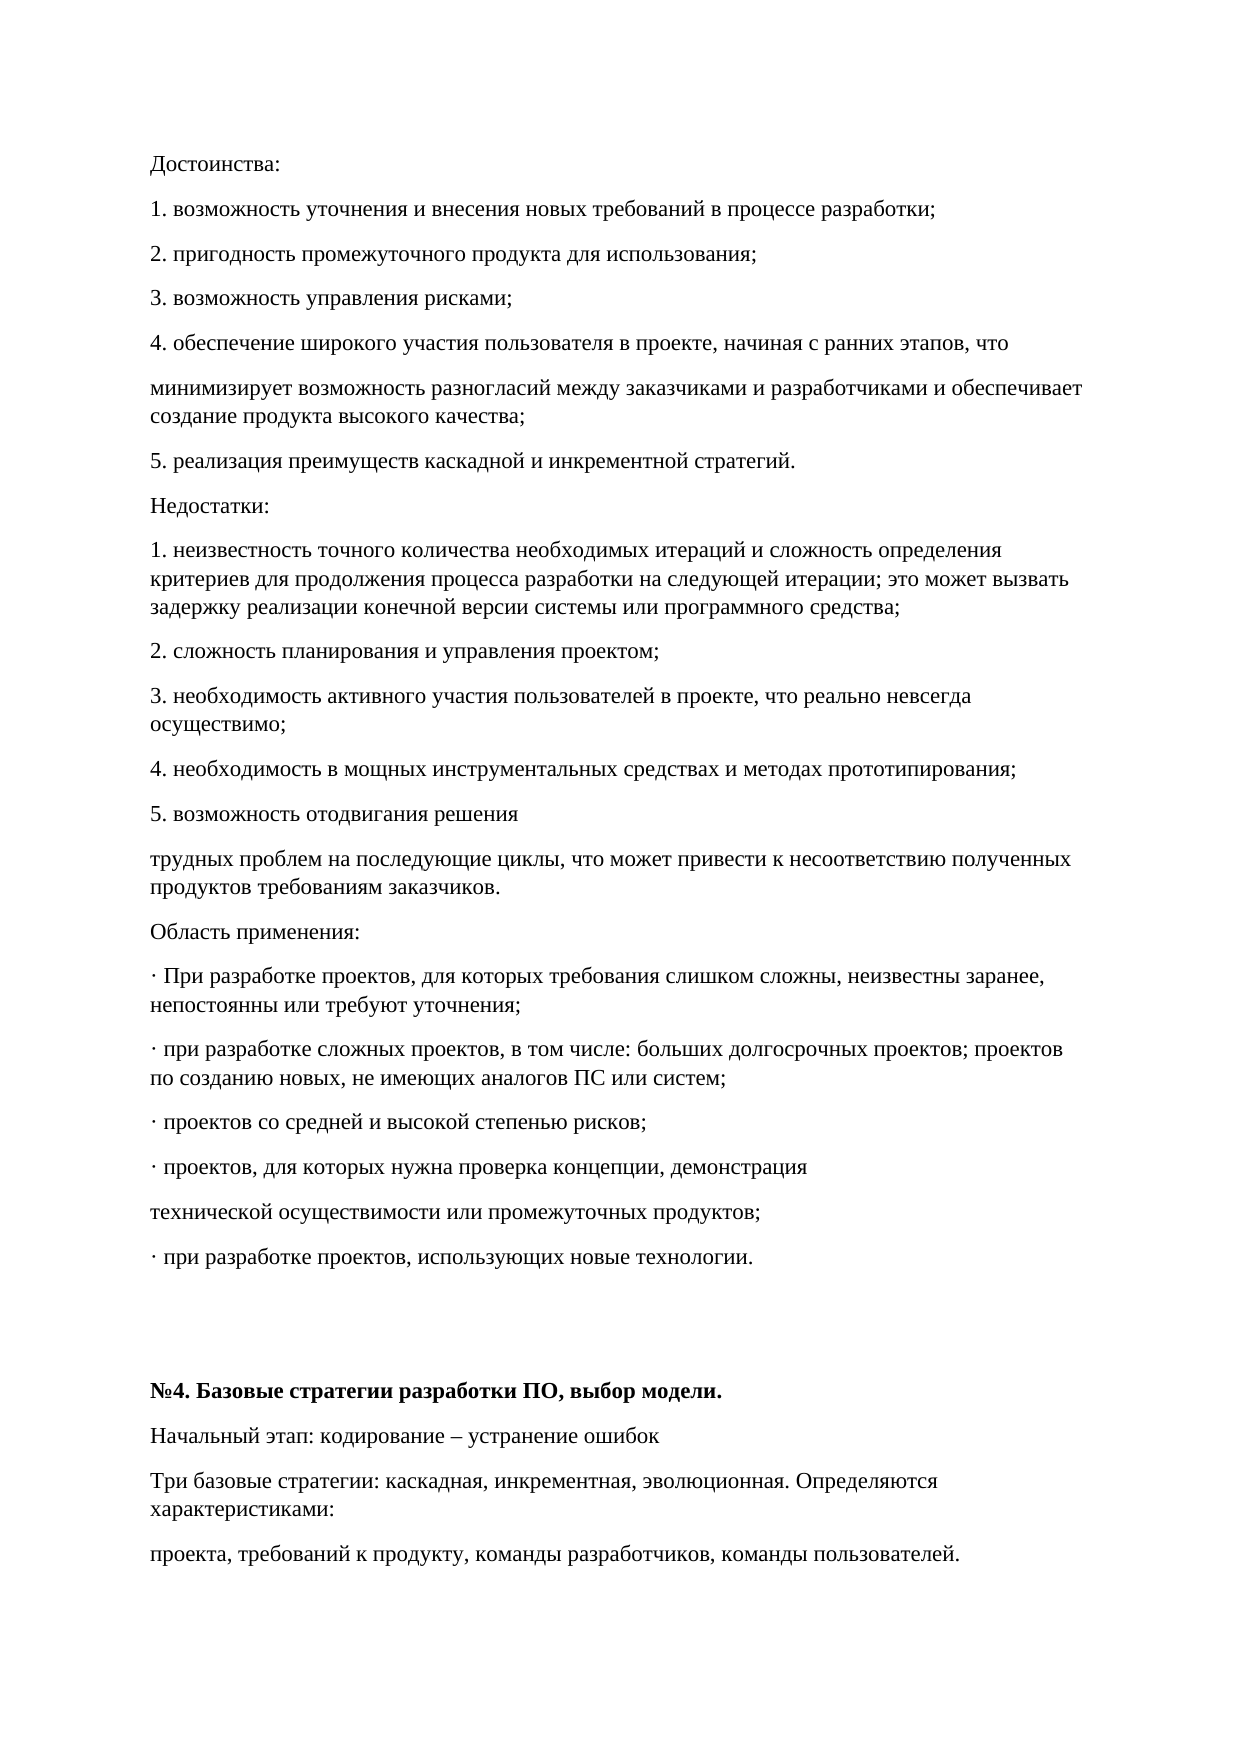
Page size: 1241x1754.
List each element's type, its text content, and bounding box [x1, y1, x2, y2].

text минимизирует возможность разногласий между заказчиками и разработчиками и обеспечивает создание продукта высокого качества; [150, 374, 1090, 428]
text Недостатки: [150, 492, 1090, 518]
text 1. возможность уточнения и внесения новых требований в процессе разработки; [150, 195, 1090, 221]
text 3. возможность управления рисками; [150, 284, 1090, 311]
text · проектов, для которых нужна проверка концепции, демонстрация [150, 1153, 1090, 1179]
text 3. необходимость активного участия пользователей в проекте, что реально невсегда осуществимо; [150, 682, 1090, 737]
text · при разработке проектов, использующих новые технологии. [150, 1243, 1090, 1269]
text Начальный этап: кодирование – устранение ошибок [150, 1422, 1090, 1448]
text 5. возможность отодвигания решения [150, 800, 1090, 826]
text Достоинства: [150, 150, 1090, 176]
text технической осуществимости или промежуточных продуктов; [150, 1198, 1090, 1224]
text №4. Базовые стратегии разработки ПО, выбор модели. [150, 1377, 1090, 1403]
text проекта, требований к продукту, команды разработчиков, команды пользователей. [150, 1539, 1090, 1566]
text · при разработке сложных проектов, в том числе: больших долгосрочных проектов; проектов по созданию новых, не имеющих аналогов ПС или систем; [150, 1035, 1090, 1090]
text · проектов со средней и высокой степенью рисков; [150, 1108, 1090, 1135]
text 4. обеспечение широкого участия пользователя в проекте, начиная с ранних этапов, что [150, 329, 1090, 356]
text Область применения: [150, 918, 1090, 944]
text · При разработке проектов, для которых требования слишком сложны, неизвестны заранее, непостоянны или требуют уточнения; [150, 962, 1090, 1017]
text 5. реализация преимуществ каскадной и инкрементной стратегий. [150, 447, 1090, 473]
text 2. пригодность промежуточного продукта для использования; [150, 239, 1090, 266]
text 2. сложность планирования и управления проектом; [150, 637, 1090, 664]
text Три базовые стратегии: каскадная, инкрементная, эволюционная. Определяются характеристиками: [150, 1467, 1090, 1521]
text 4. необходимость в мощных инструментальных средствах и методах прототипирования; [150, 755, 1090, 782]
text 1. неизвестность точного количества необходимых итераций и сложность определения критериев для продолжения процесса разработки на следующей итерации; это может вызвать задержку реализации конечной версии системы или программного средства; [150, 536, 1090, 619]
text трудных проблем на последующие циклы, что может привести к несоответствию полученных продуктов требованиям заказчиков. [150, 845, 1090, 899]
